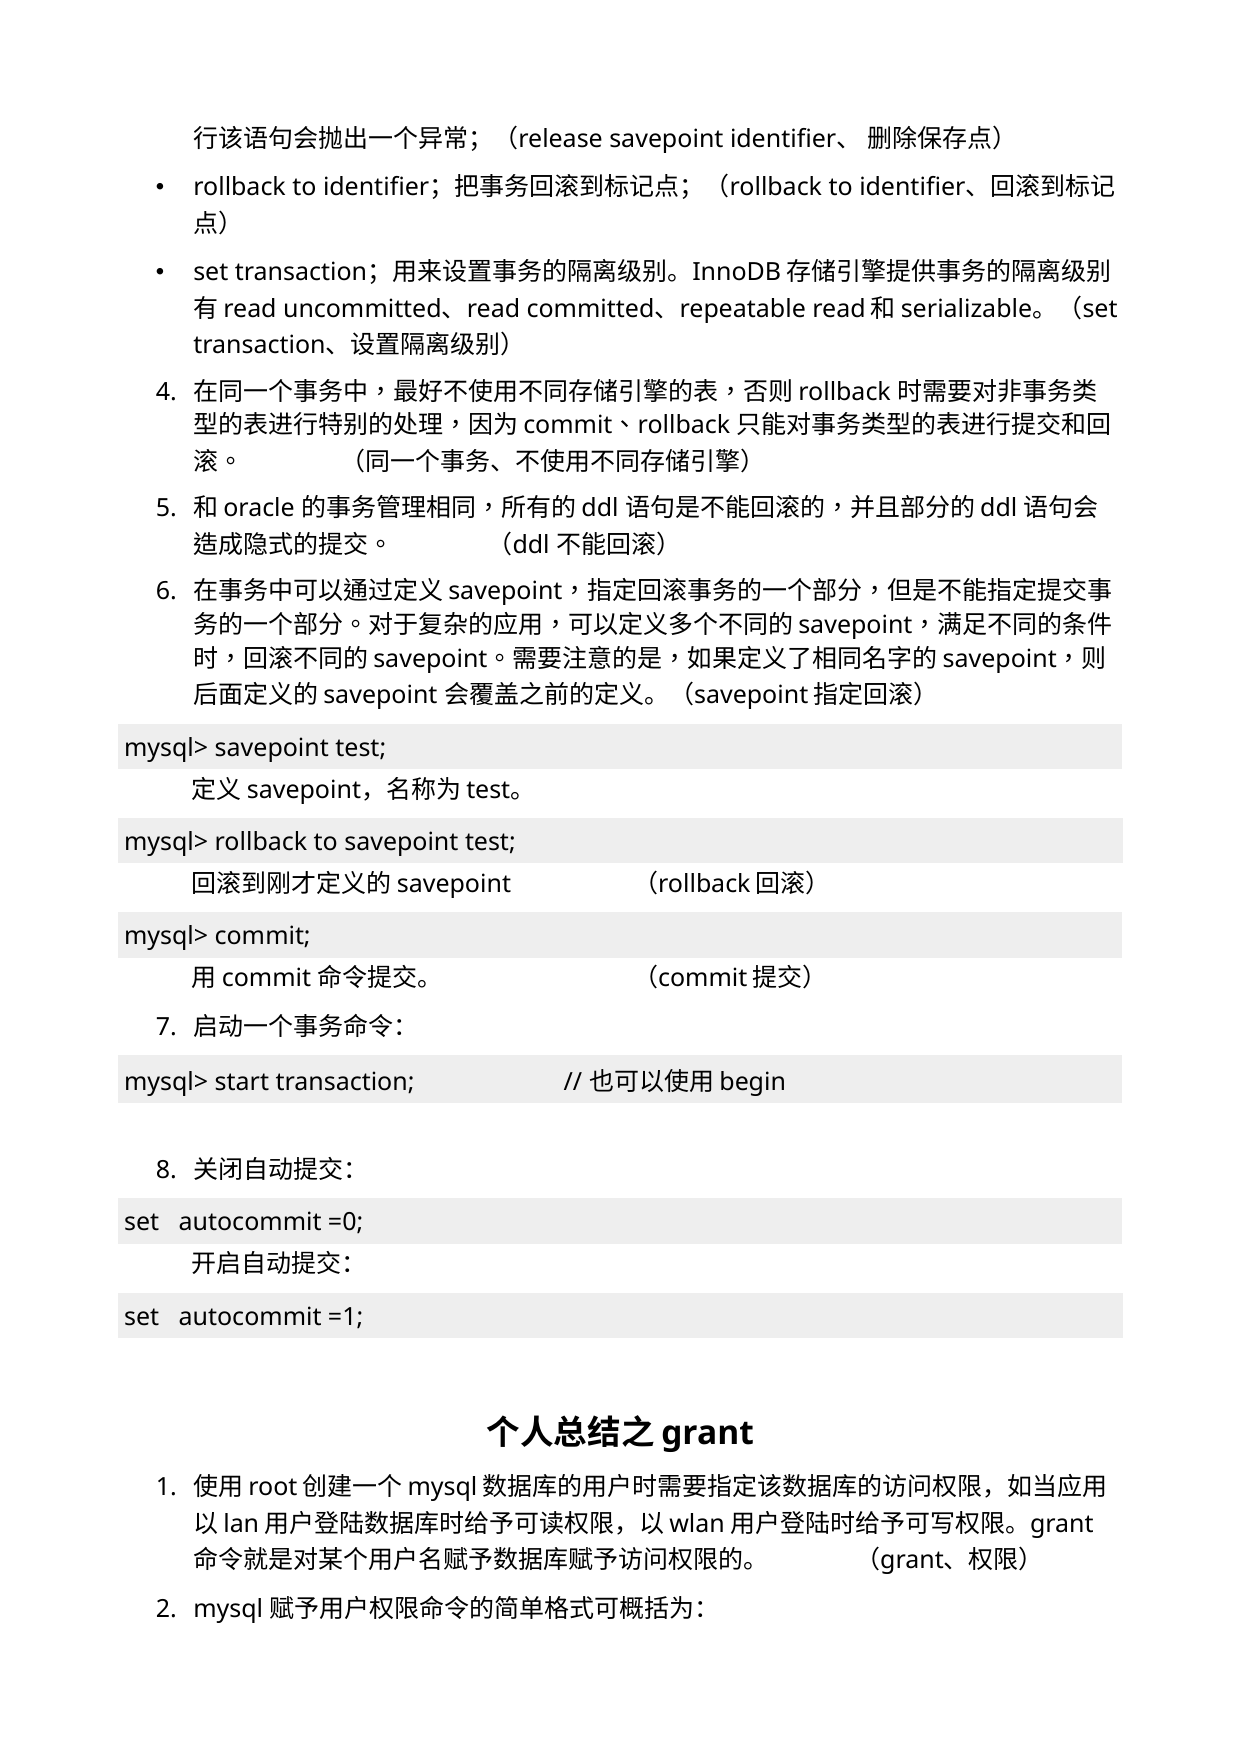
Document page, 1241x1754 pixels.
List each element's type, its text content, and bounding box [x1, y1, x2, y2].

list 和oracle 的事务管理相同，所有的ddl 语句是不能回滚的，并且部分的ddl 语句会造成隐式的提交。 （ddl 不能回滚） [156, 490, 1122, 560]
table_header mysql> savepoint test; [118, 724, 1122, 769]
text 开启自动提交： [118, 1244, 1122, 1280]
list 启动一个事务命令： [156, 1007, 1122, 1043]
list 在事务中可以通过定义savepoint，指定回滚事务的一个部分，但是不能指定提交事务的一个部分。对于复杂的应用，可以定义多个不同的savepoint，满足不同的条件时，回滚不同的savepoint。需要注意的是，如果定义了相同名字的savepoint，则后面定义的savepoint 会覆盖之前的定义。（savepoint指定回滚） [156, 573, 1122, 711]
list set transaction；用来设置事务的隔离级别。InnoDB存储引擎提供事务的隔离级别有read uncommitted、read committed、repeatable read和serializable。（set transaction、设置隔离级别） [156, 252, 1122, 361]
table_header mysql> rollback to savepoint test; [118, 818, 1123, 863]
list rollback to identifier；把事务回滚到标记点；（rollback to identifier、回滚到标记点） [156, 167, 1122, 239]
list 行该语句会抛出一个异常；（release savepoint identifier、 删除保存点） [156, 118, 1122, 154]
table_header set autocommit =1; [118, 1293, 1123, 1338]
text 用commit 命令提交。 （commit提交） [118, 958, 1122, 994]
text 定义savepoint，名称为test。 [118, 769, 1122, 806]
table_header mysql> commit; [118, 912, 1122, 958]
text 回滚到刚才定义的savepoint （rollback回滚） [118, 863, 1122, 900]
list mysql 赋予用户权限命令的简单格式可概括为： [156, 1588, 1122, 1624]
list 在同一个事务中，最好不使用不同存储引擎的表，否则rollback 时需要对非事务类型的表进行特别的处理，因为commit、rollback 只能对事务类型的表进行提交和回滚。 （同一个事务、不使用不同存储引擎） [156, 373, 1122, 477]
table_header mysql> start transaction; // 也可以使用begin [118, 1055, 1122, 1103]
list 关闭自动提交： [156, 1149, 1122, 1186]
list 使用root创建一个mysql数据库的用户时需要指定该数据库的访问权限，如当应用以lan用户登陆数据库时给予可读权限，以wlan用户登陆时给予可写权限。grant命令就是对某个用户名赋予数据库赋予访问权限的。 （grant、权限） [156, 1467, 1122, 1576]
table_header set autocommit =0; [118, 1198, 1122, 1244]
subtitle 个人总结之grant [118, 1406, 1122, 1454]
